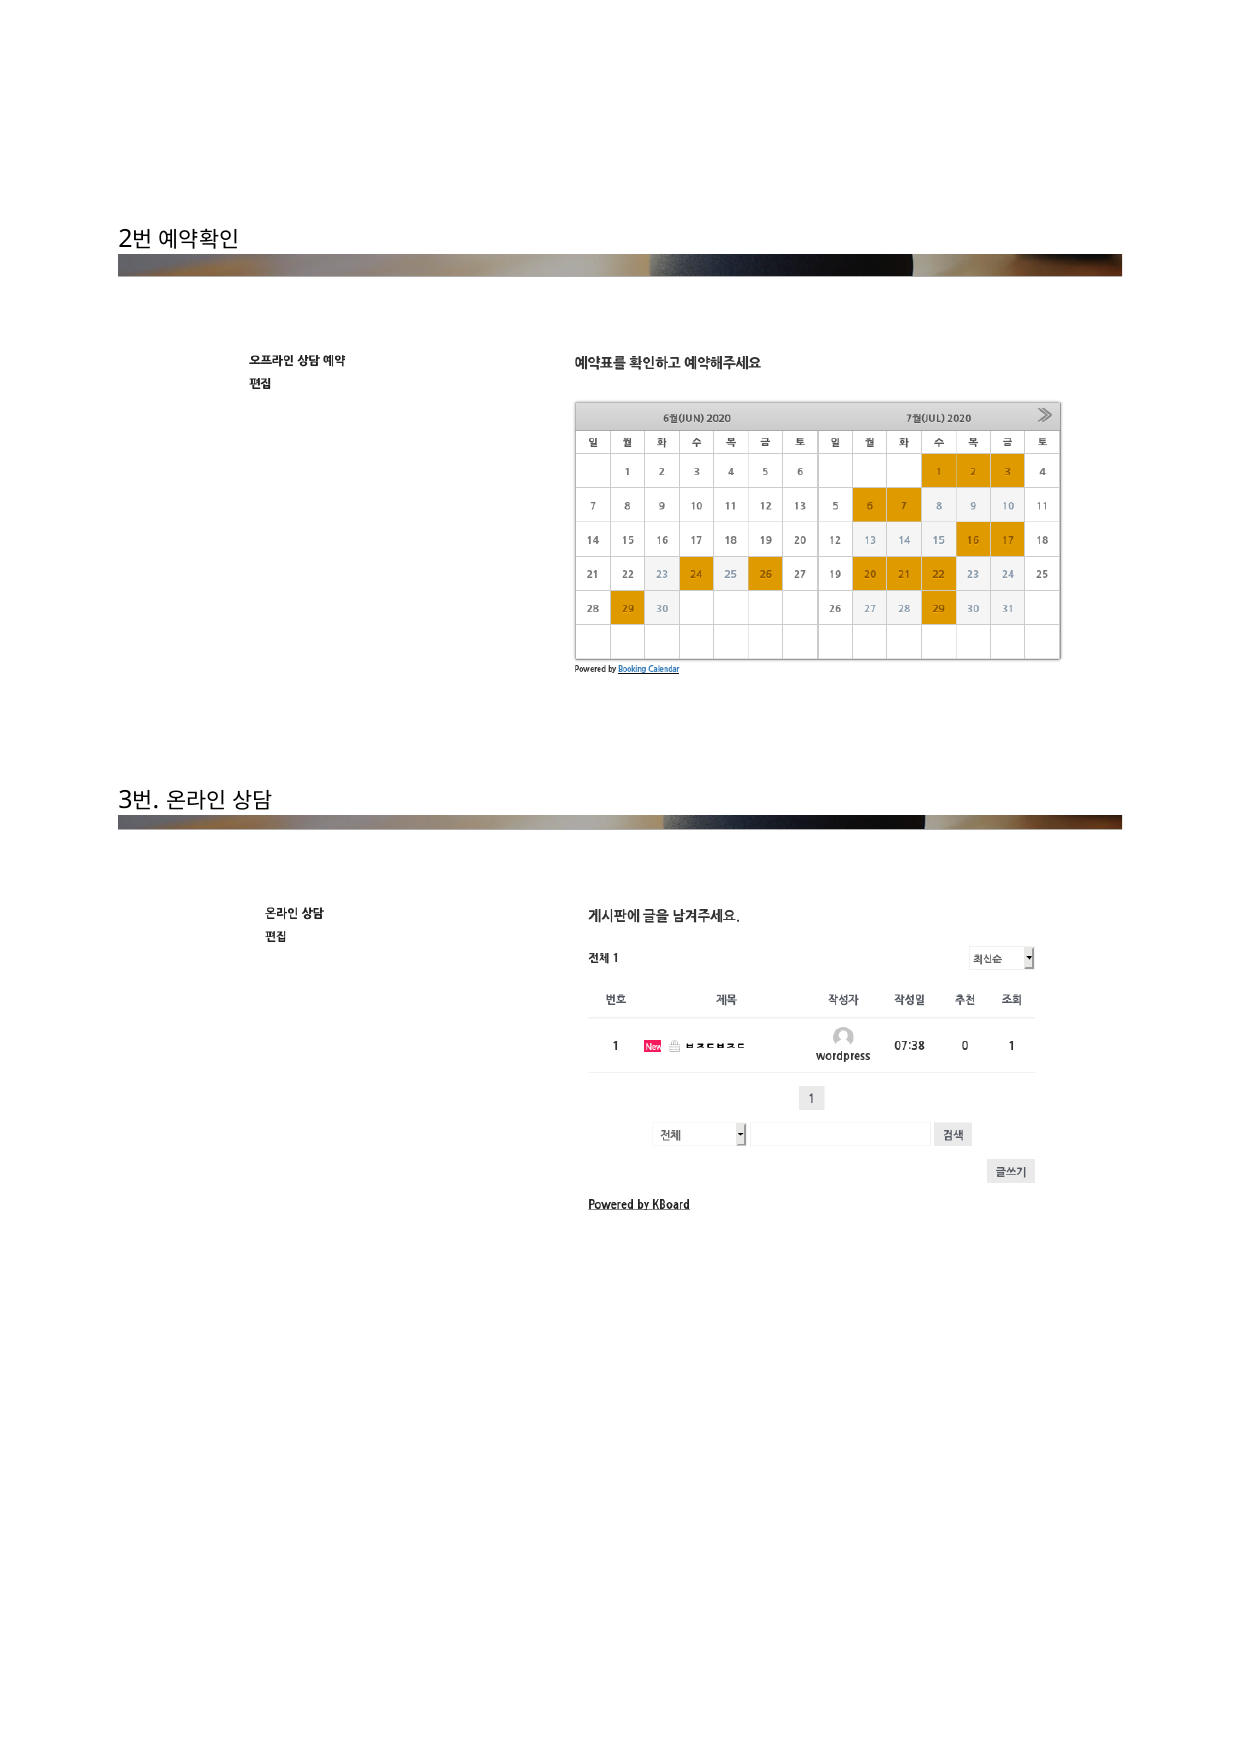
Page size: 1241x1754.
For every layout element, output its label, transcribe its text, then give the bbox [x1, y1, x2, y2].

picture [118, 815, 1123, 1291]
text 2번 예약확인 [118, 220, 1122, 254]
text 3번. 온라인 상담 [118, 782, 1122, 815]
picture [118, 254, 1123, 748]
